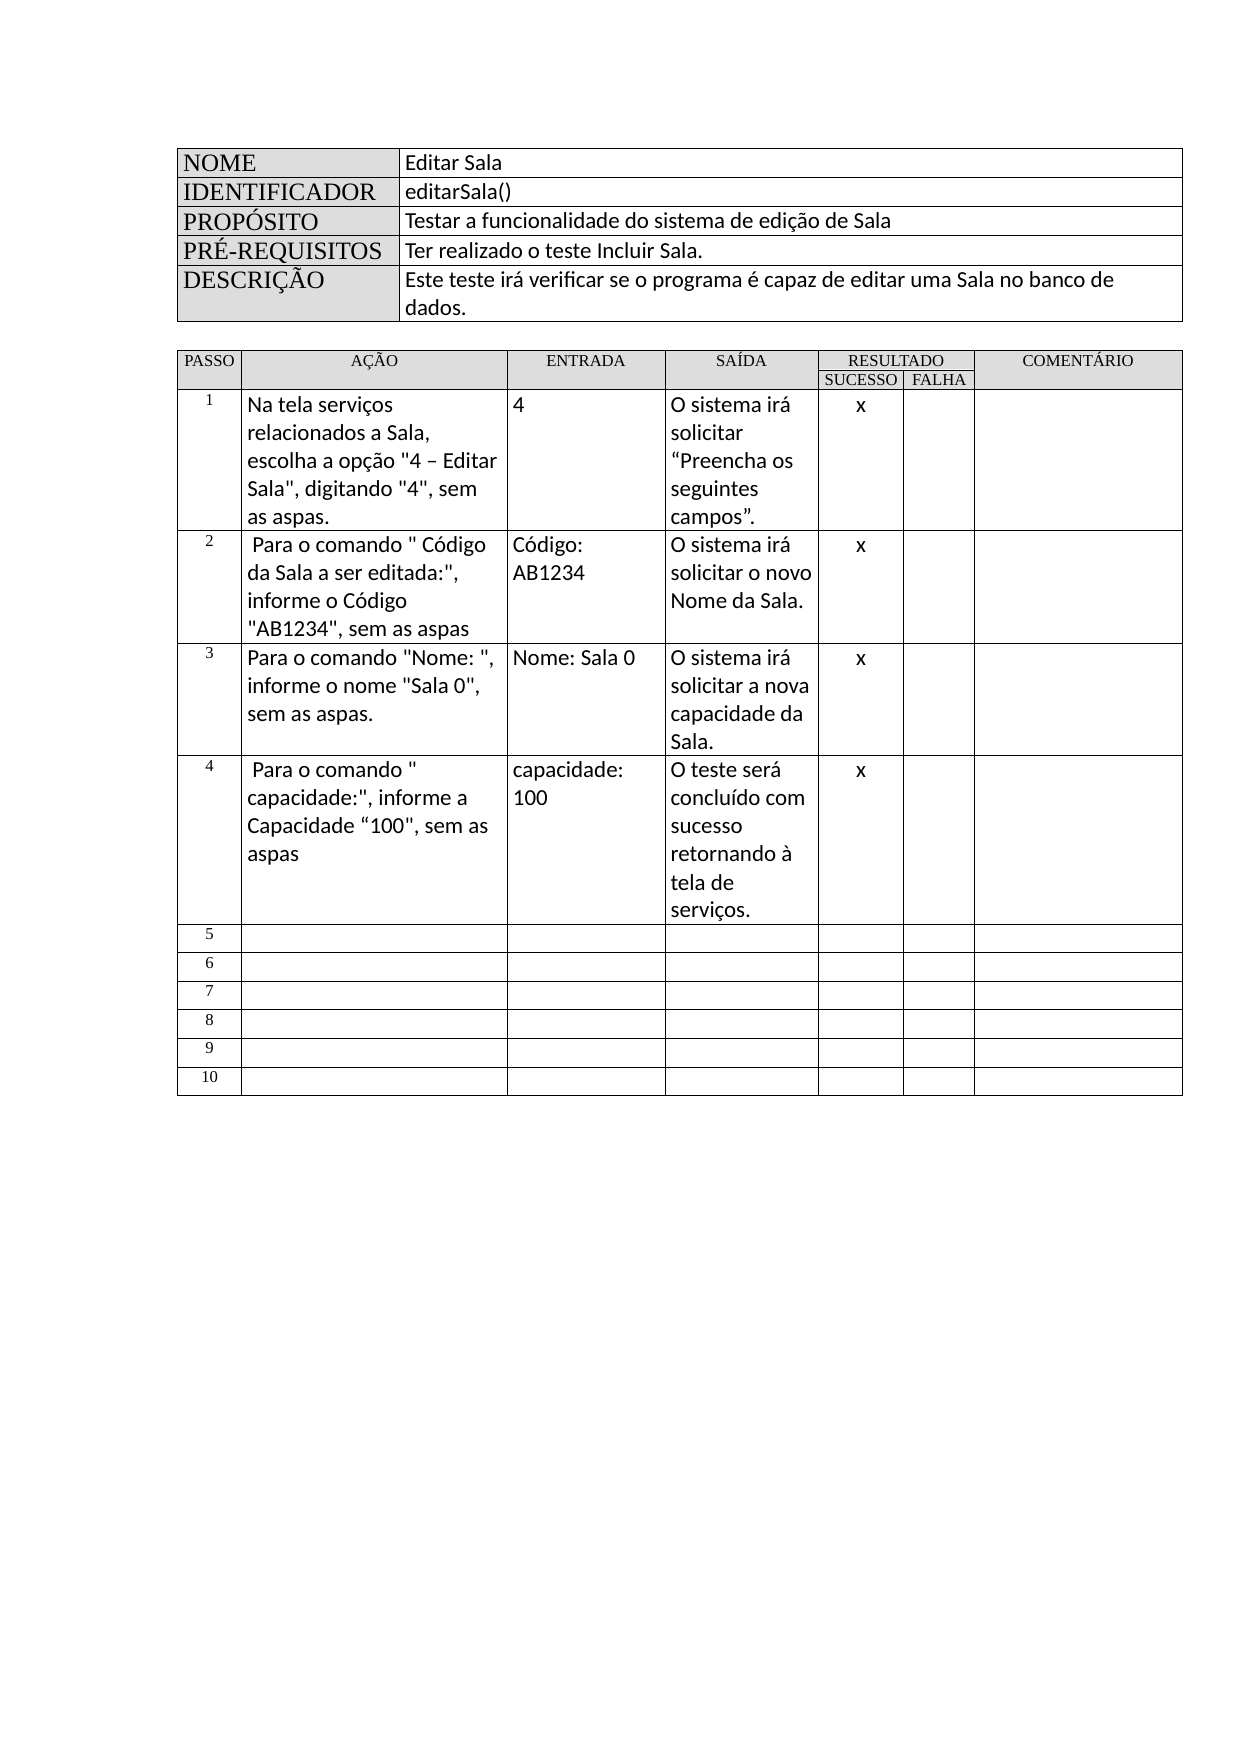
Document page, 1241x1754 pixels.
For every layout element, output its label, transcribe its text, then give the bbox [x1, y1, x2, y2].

table_cell 2 [178, 531, 241, 642]
table_cell [666, 1039, 818, 1066]
table_cell SUCESSO [819, 371, 903, 389]
table_cell [904, 531, 974, 642]
table_cell 1 [178, 390, 241, 530]
table_cell [975, 1039, 1182, 1066]
table_cell x [819, 644, 903, 755]
table_cell Para o comando " capacidade:", informe a Capacidade “100", sem as aspas [242, 756, 507, 924]
table_cell [904, 390, 974, 530]
table_cell 8 [178, 1010, 241, 1038]
table_cell [819, 1039, 903, 1066]
table_cell Este teste irá verificar se o programa é capaz de editar uma Sala no banco de dados. [400, 266, 1182, 321]
table_header COMENTÁRIO [975, 351, 1182, 389]
table_cell [904, 644, 974, 755]
table_cell [666, 982, 818, 1009]
table_cell [904, 756, 974, 924]
table_cell x [819, 756, 903, 924]
table_cell x [819, 531, 903, 642]
table_cell [508, 1068, 665, 1095]
table_cell [508, 953, 665, 981]
table_cell [242, 953, 507, 981]
table_cell [666, 1068, 818, 1095]
table_cell [508, 982, 665, 1009]
table_cell [975, 1010, 1182, 1038]
table_header RESULTADO [819, 351, 974, 369]
table_cell IDENTIFICADOR [178, 178, 399, 206]
table_cell [975, 925, 1182, 952]
table_cell FALHA [904, 371, 974, 389]
table_cell Testar a funcionalidade do sistema de edição de Sala [400, 207, 1182, 235]
table_cell 4 [508, 390, 665, 530]
table_header Editar Sala [400, 149, 1182, 177]
table_cell 3 [178, 644, 241, 755]
table_cell 5 [178, 925, 241, 952]
table_header ENTRADA [508, 351, 665, 389]
table_cell [904, 1010, 974, 1038]
table_cell [819, 1068, 903, 1095]
table_cell Nome: Sala 0 [508, 644, 665, 755]
table_cell [904, 953, 974, 981]
table_cell editarSala() [400, 178, 1182, 206]
table_cell [904, 982, 974, 1009]
table_cell [508, 1010, 665, 1038]
table_cell [242, 1039, 507, 1066]
table_cell [508, 925, 665, 952]
table_cell [904, 1068, 974, 1095]
table_cell [508, 1039, 665, 1066]
table_header AÇÃO [242, 351, 507, 389]
table_cell [242, 925, 507, 952]
table_cell [975, 953, 1182, 981]
table_cell 7 [178, 982, 241, 1009]
table_cell [242, 1068, 507, 1095]
table_cell [666, 953, 818, 981]
table_header NOME [178, 149, 399, 177]
table_cell Para o comando "Nome: ", informe o nome "Sala 0", sem as aspas. [242, 644, 507, 755]
table_cell 9 [178, 1039, 241, 1066]
table_cell [975, 756, 1182, 924]
table_cell [666, 1010, 818, 1038]
table_cell [904, 1039, 974, 1066]
table_cell [975, 1068, 1182, 1095]
table_cell PROPÓSITO [178, 207, 399, 235]
table_cell [242, 982, 507, 1009]
table_cell O sistema irá solicitar “Preencha os seguintes campos”. [666, 390, 818, 530]
table_cell PRÉ-REQUISITOS [178, 236, 399, 265]
table_cell 6 [178, 953, 241, 981]
table_cell O teste será concluído com sucesso retornando à tela de serviços. [666, 756, 818, 924]
table_header SAÍDA [666, 351, 818, 389]
table_cell DESCRIÇÃO [178, 266, 399, 321]
table_cell [975, 982, 1182, 1009]
table_cell Para o comando " Código da Sala a ser editada:", informe o Código "AB1234", sem as aspas [242, 531, 507, 642]
table_cell O sistema irá solicitar a nova capacidade da Sala. [666, 644, 818, 755]
table_cell [819, 1010, 903, 1038]
table_cell [975, 390, 1182, 530]
table_cell [666, 925, 818, 952]
table_cell Na tela serviços relacionados a Sala, escolha a opção "4 – Editar Sala", digitando "4", sem as aspas. [242, 390, 507, 530]
table_cell [975, 531, 1182, 642]
table_cell O sistema irá solicitar o novo Nome da Sala. [666, 531, 818, 642]
table_cell [242, 1010, 507, 1038]
table_cell 4 [178, 756, 241, 924]
table_cell [975, 644, 1182, 755]
table_cell 10 [178, 1068, 241, 1095]
table_cell [819, 982, 903, 1009]
table_cell capacidade: 100 [508, 756, 665, 924]
table_header PASSO [178, 351, 241, 389]
table_cell x [819, 390, 903, 530]
table_cell [904, 925, 974, 952]
table_cell [819, 925, 903, 952]
table_cell Código: AB1234 [508, 531, 665, 642]
table_cell [819, 953, 903, 981]
table_cell Ter realizado o teste Incluir Sala. [400, 236, 1182, 265]
